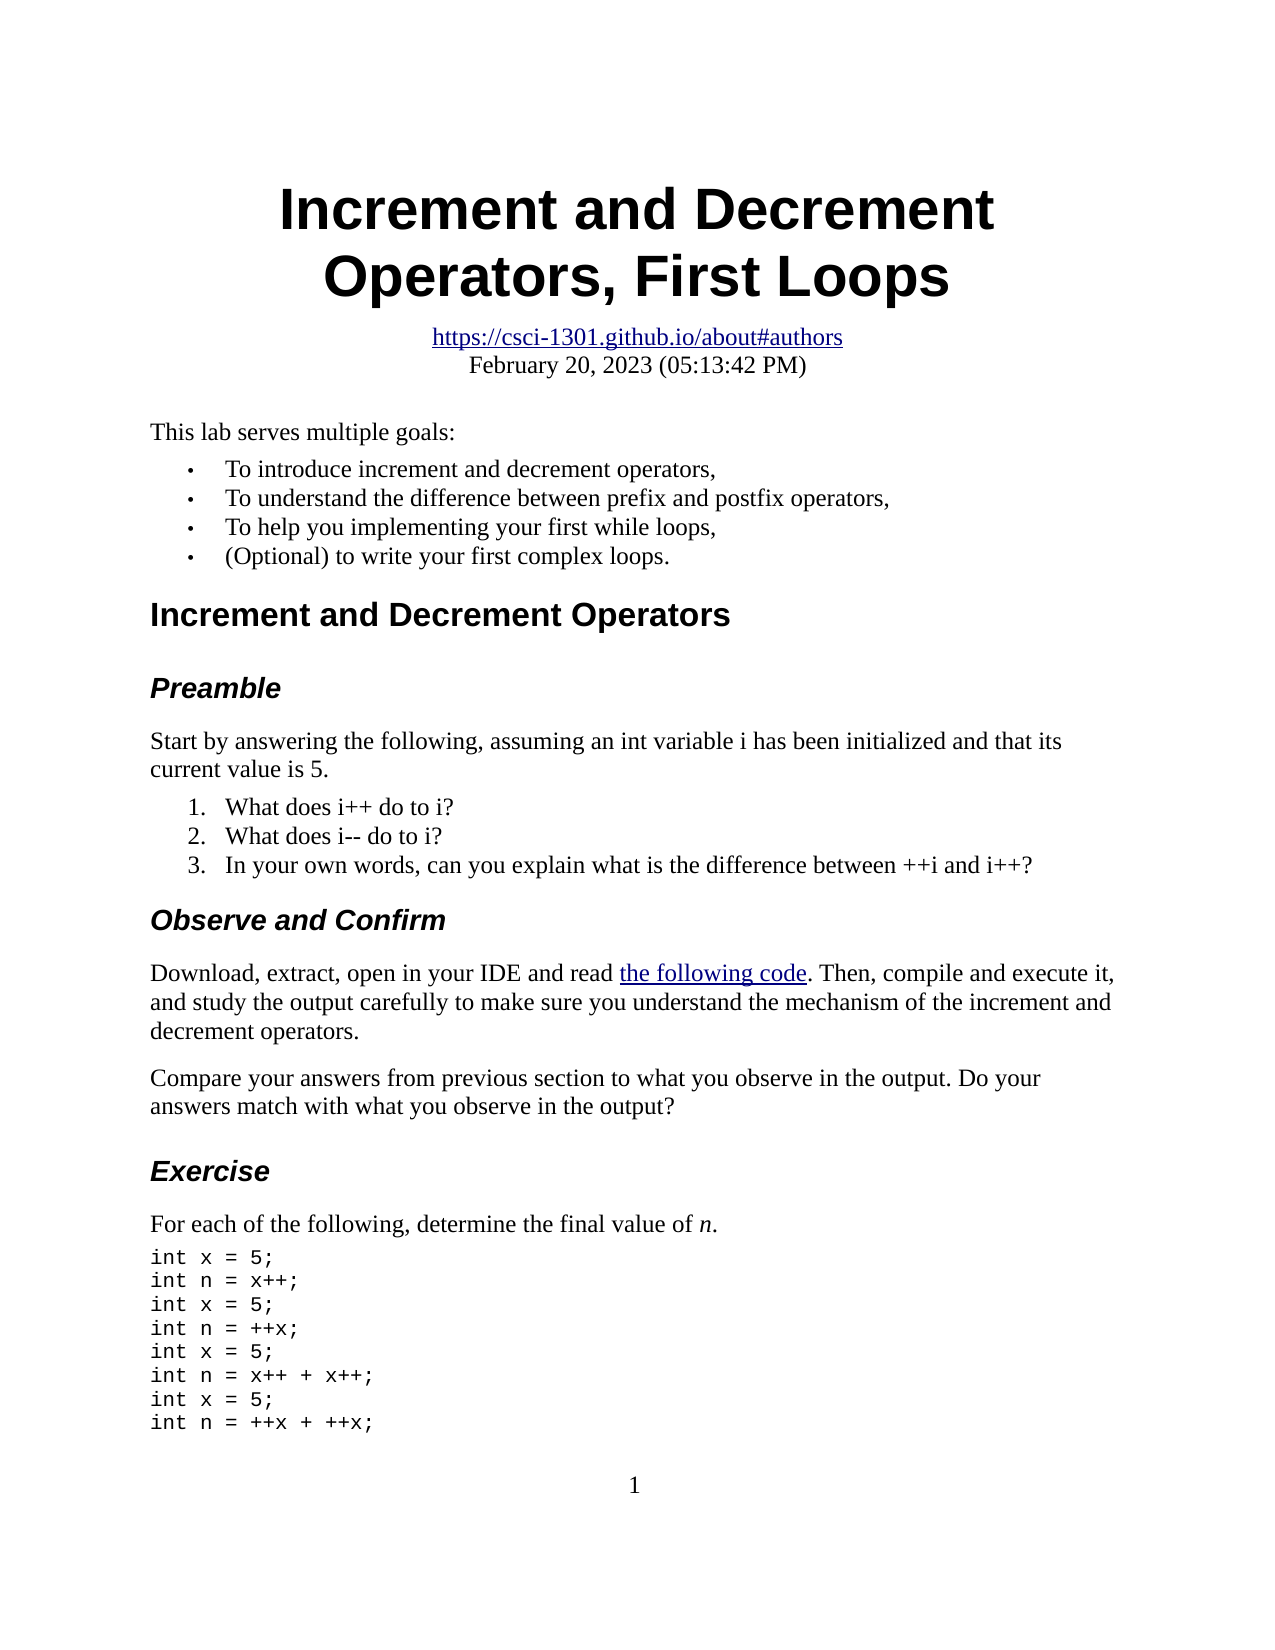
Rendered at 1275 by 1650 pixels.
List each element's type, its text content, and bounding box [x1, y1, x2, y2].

text int n = x++; [150, 1270, 1125, 1294]
text Compare your answers from previous section to what you observe in the output. Do your answers match with what you observe in the output? [150, 1063, 1125, 1120]
list What does i-- do to i? [187, 821, 1125, 850]
subtitle Observe and Confirm [150, 903, 1125, 937]
text Start by answering the following, assuming an int variable i has been initialized and that its current value is 5. [150, 726, 1125, 783]
list To introduce increment and decrement operators, [187, 454, 1125, 483]
text int x = 5; [150, 1294, 1125, 1318]
title Increment and Decrement Operators, First Loops [150, 175, 1125, 309]
list To help you implementing your first while loops, [187, 512, 1125, 541]
list What does i++ do to i? [187, 792, 1125, 821]
text int n = ++x; [150, 1318, 1125, 1341]
list (Optional) to write your first complex loops. [187, 541, 1125, 569]
text https://csci-1301.github.io/about#authors [150, 322, 1125, 350]
text int x = 5; [150, 1389, 1125, 1412]
text This lab serves multiple goals: [150, 417, 1125, 446]
text February 20, 2023 (05:13:42 PM) [150, 350, 1125, 379]
list In your own words, can you explain what is the difference between ++i and i++? [187, 850, 1125, 878]
text Download, extract, open in your IDE and read the following code. Then, compile and execute it, and study the output carefully to make sure you understand the mechanism of the increment and decrement operators. [150, 958, 1125, 1045]
text int n = ++x + ++x; [150, 1412, 1125, 1436]
text int x = 5; [150, 1247, 1125, 1270]
subtitle Preamble [150, 671, 1125, 704]
text int n = x++ + x++; [150, 1365, 1125, 1389]
subtitle Increment and Decrement Operators [150, 594, 1125, 633]
subtitle Exercise [150, 1154, 1125, 1188]
text int x = 5; [150, 1341, 1125, 1365]
text For each of the following, determine the final value of n. [150, 1209, 1125, 1238]
list To understand the difference between prefix and postfix operators, [187, 483, 1125, 512]
